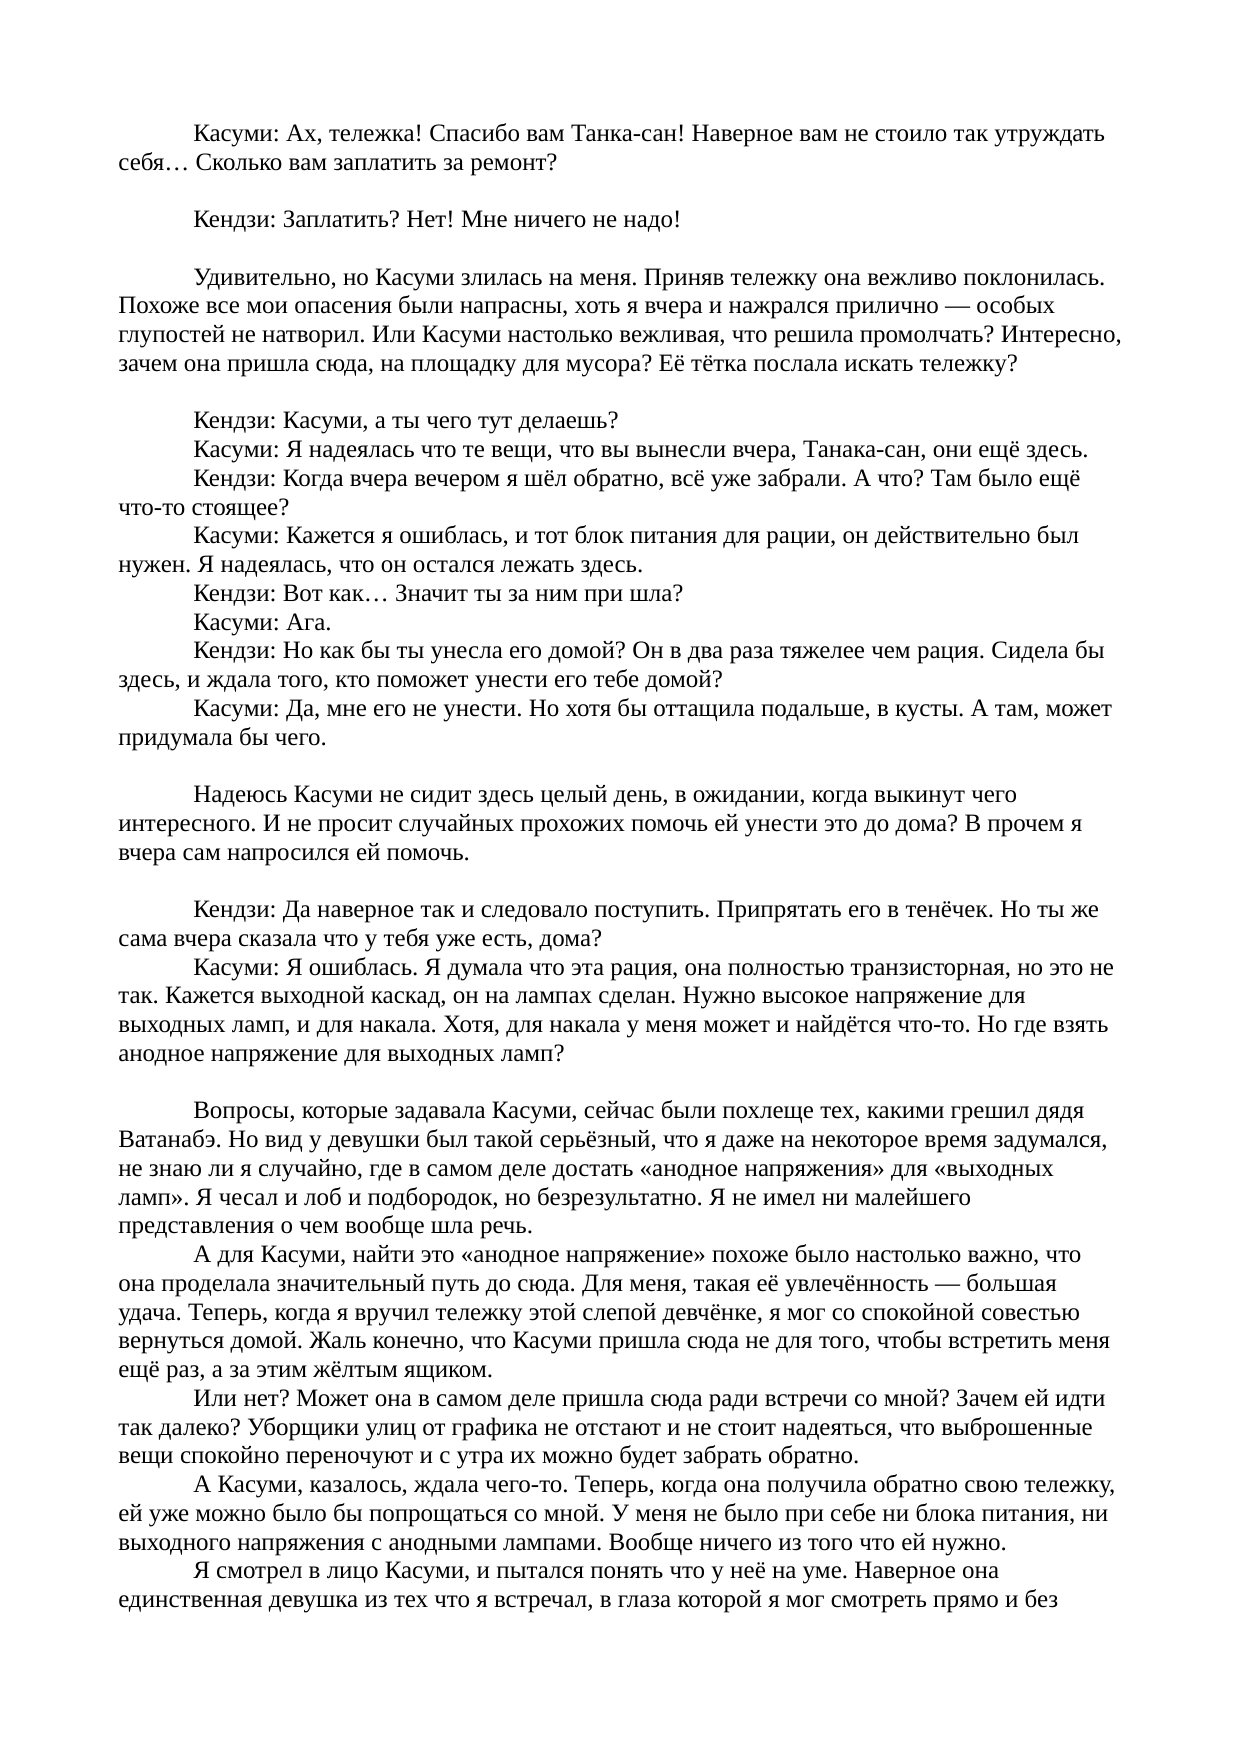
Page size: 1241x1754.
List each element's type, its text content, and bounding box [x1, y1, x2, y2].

text Или нет? Может она в самом деле пришла сюда ради встречи со мной? Зачем ей идти так далеко? Уборщики улиц от графика не отстают и не стоит надеяться, что выброшенные вещи спокойно переночуют и с утра их можно будет забрать обратно. [118, 1383, 1122, 1469]
text Вопросы, которые задавала Касуми, сейчас были похлеще тех, какими грешил дядя Ватанабэ. Но вид у девушки был такой серьёзный, что я даже на некоторое время задумался, не знаю ли я случайно, где в самом деле достать «анодное напряжения» для «выходных ламп». Я чесал и лоб и подбородок, но безрезультатно. Я не имел ни малейшего представления о чем вообще шла речь. [118, 1096, 1122, 1239]
text Касуми: Кажется я ошиблась, и тот блок питания для рации, он действительно был нужен. Я надеялась, что он остался лежать здесь. [118, 521, 1122, 578]
text А для Касуми, найти это «анодное напряжение» похоже было настолько важно, что она проделала значительный путь до сюда. Для меня, такая её увлечённость — большая удача. Теперь, когда я вручил тележку этой слепой девчёнке, я мог со спокойной совестью вернуться домой. Жаль конечно, что Касуми пришла сюда не для того, чтобы встретить меня ещё раз, а за этим жёлтым ящиком. [118, 1239, 1122, 1383]
text Надеюсь Касуми не сидит здесь целый день, в ожидании, когда выкинут чего интересного. И не просит случайных прохожих помочь ей унести это до дома? В прочем я вчера сам напросился ей помочь. [118, 779, 1122, 866]
text Касуми: Ага. [118, 607, 1122, 636]
text Кендзи: Вот как… Значит ты за ним при шла? [118, 578, 1122, 607]
text Касуми: Ах, тележка! Спасибо вам Танка-сан! Наверное вам не стоило так утруждать себя… Сколько вам заплатить за ремонт? [118, 118, 1122, 176]
text Кендзи: Но как бы ты унесла его домой? Он в два раза тяжелее чем рация. Сидела бы здесь, и ждала того, кто поможет унести его тебе домой? [118, 636, 1122, 693]
text Кендзи: Да наверное так и следовало поступить. Припрятать его в тенёчек. Но ты же сама вчера сказала что у тебя уже есть, дома? [118, 894, 1122, 952]
text Я смотрел в лицо Касуми, и пытался понять что у неё на уме. Наверное она единственная девушка из тех что я встречал, в глаза которой я мог смотреть прямо и без [118, 1556, 1122, 1613]
text Касуми: Я ошиблась. Я думала что эта рация, она полностью транзисторная, но это не так. Кажется выходной каскад, он на лампах сделан. Нужно высокое напряжение для выходных ламп, и для накала. Хотя, для накала у меня может и найдётся что-то. Но где взять анодное напряжение для выходных ламп? [118, 952, 1122, 1067]
text Удивительно, но Касуми злилась на меня. Приняв тележку она вежливо поклонилась. Похоже все мои опасения были напрасны, хоть я вчера и нажрался прилично — особых глупостей не натворил. Или Касуми настолько вежливая, что решила промолчать? Интересно, зачем она пришла сюда, на площадку для мусора? Её тётка послала искать тележку? [118, 262, 1122, 377]
text Кендзи: Заплатить? Нет! Мне ничего не надо! [118, 204, 1122, 233]
text Касуми: Да, мне его не унести. Но хотя бы оттащила подальше, в кусты. А там, может придумала бы чего. [118, 693, 1122, 751]
text А Касуми, казалось, ждала чего-то. Теперь, когда она получила обратно свою тележку, ей уже можно было бы попрощаться со мной. У меня не было при себе ни блока питания, ни выходного напряжения с анодными лампами. Вообще ничего из того что ей нужно. [118, 1469, 1122, 1556]
text Касуми: Я надеялась что те вещи, что вы вынесли вчера, Танака-сан, они ещё здесь. [118, 434, 1122, 463]
text Кендзи: Когда вчера вечером я шёл обратно, всё уже забрали. А что? Там было ещё что-то стоящее? [118, 463, 1122, 521]
text Кендзи: Касуми, а ты чего тут делаешь? [118, 406, 1122, 434]
